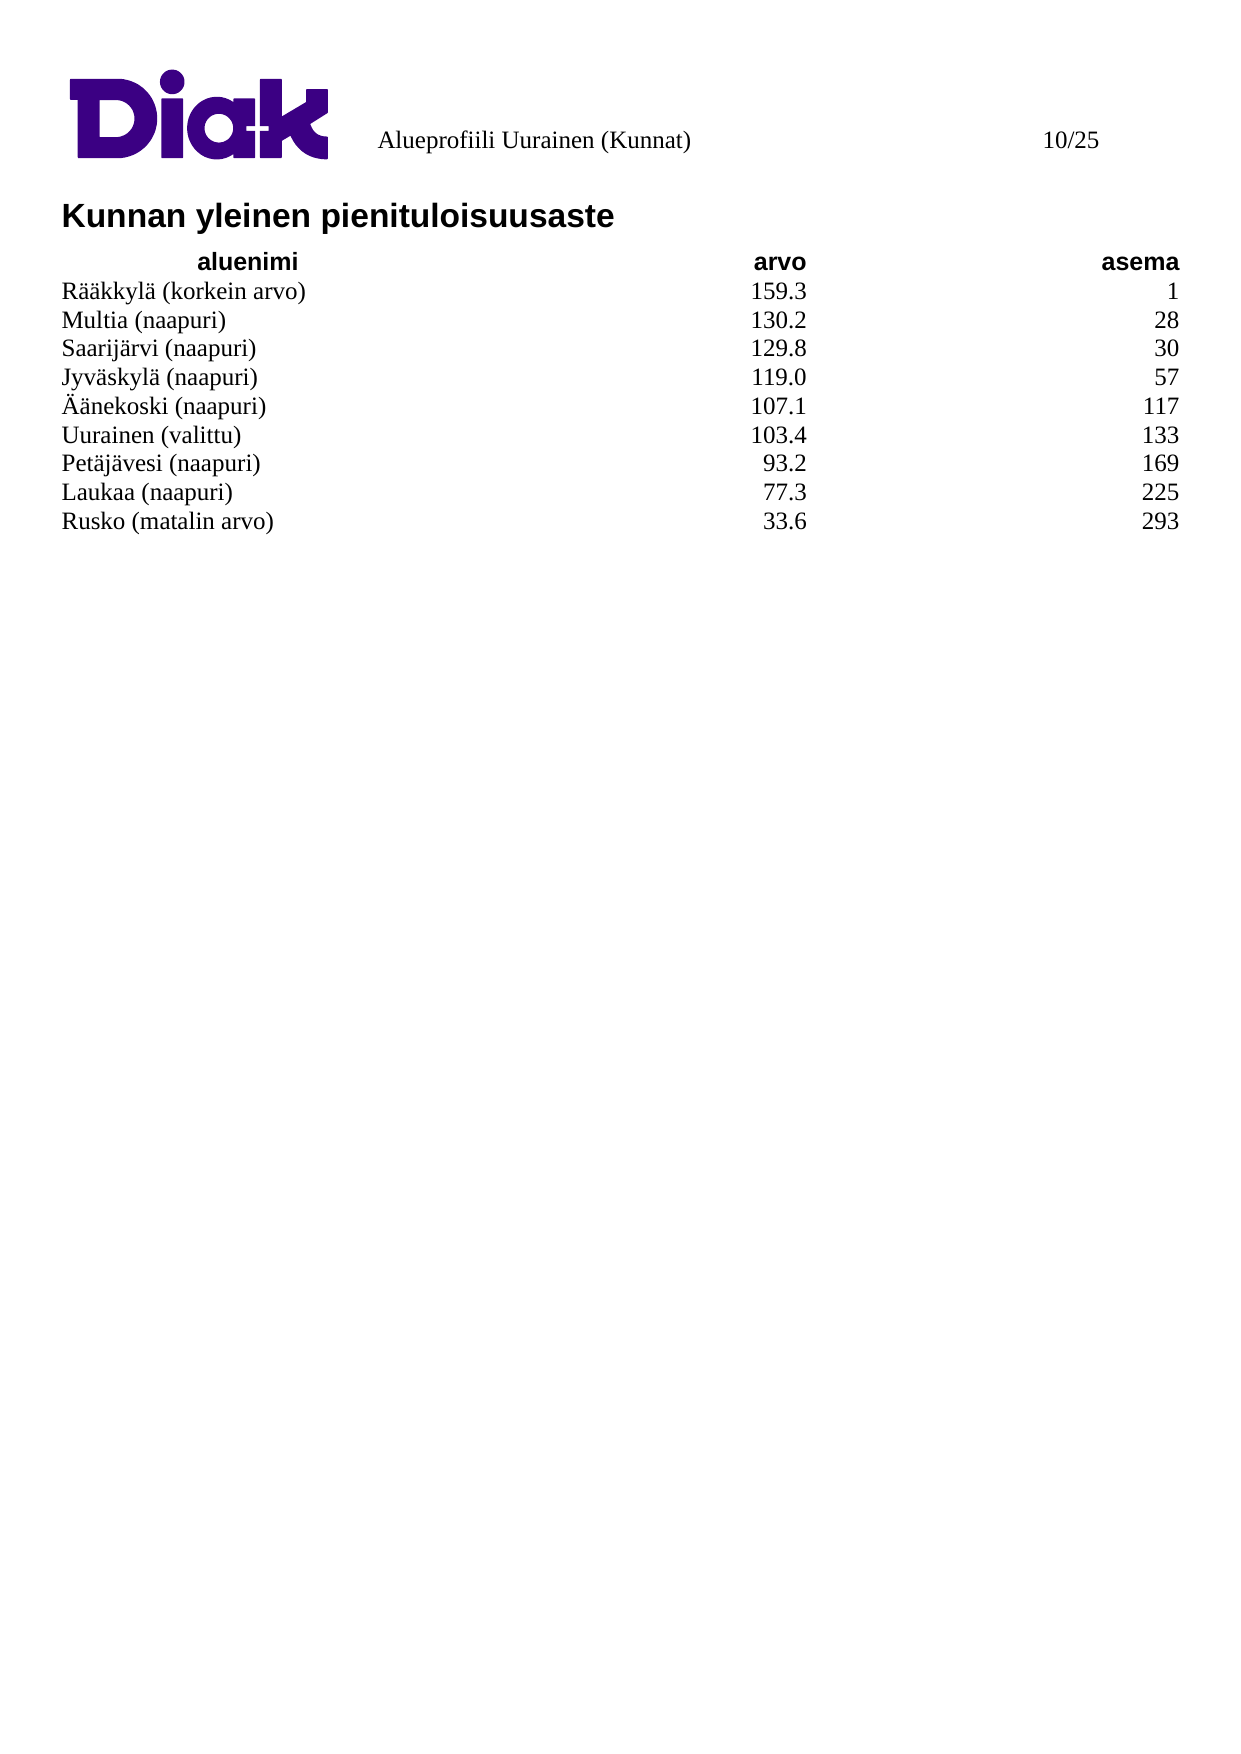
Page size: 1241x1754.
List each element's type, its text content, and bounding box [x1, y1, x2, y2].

table_cell Saarijärvi (naapuri) [61, 334, 434, 362]
table_cell 28 [806, 305, 1179, 333]
table_cell 57 [806, 362, 1179, 391]
table_cell 293 [806, 506, 1179, 535]
table_cell 33.6 [434, 506, 806, 535]
table_cell Uurainen (valittu) [61, 420, 434, 448]
table_cell Rusko (matalin arvo) [61, 506, 434, 535]
table_header arvo [434, 247, 806, 276]
table_cell 93.2 [434, 449, 806, 477]
subtitle Kunnan yleinen pienituloisuusaste [61, 196, 1179, 235]
table_cell 107.1 [434, 391, 806, 420]
table_cell Petäjävesi (naapuri) [61, 449, 434, 477]
table_cell 117 [806, 391, 1179, 420]
table_cell 225 [806, 477, 1179, 506]
table_cell Multia (naapuri) [61, 305, 434, 333]
table_cell 159.3 [434, 276, 806, 305]
table_cell 130.2 [434, 305, 806, 333]
table_cell Jyväskylä (naapuri) [61, 362, 434, 391]
table_cell Laukaa (naapuri) [61, 477, 434, 506]
table_cell 169 [806, 449, 1179, 477]
table_cell 30 [806, 334, 1179, 362]
table_header aluenimi [61, 247, 434, 276]
table_cell 77.3 [434, 477, 806, 506]
table_header asema [806, 247, 1179, 276]
table_cell 1 [806, 276, 1179, 305]
table_cell 103.4 [434, 420, 806, 448]
table_cell Äänekoski (naapuri) [61, 391, 434, 420]
table_cell Rääkkylä (korkein arvo) [61, 276, 434, 305]
table_cell 133 [806, 420, 1179, 448]
table_cell 119.0 [434, 362, 806, 391]
table_cell 129.8 [434, 334, 806, 362]
